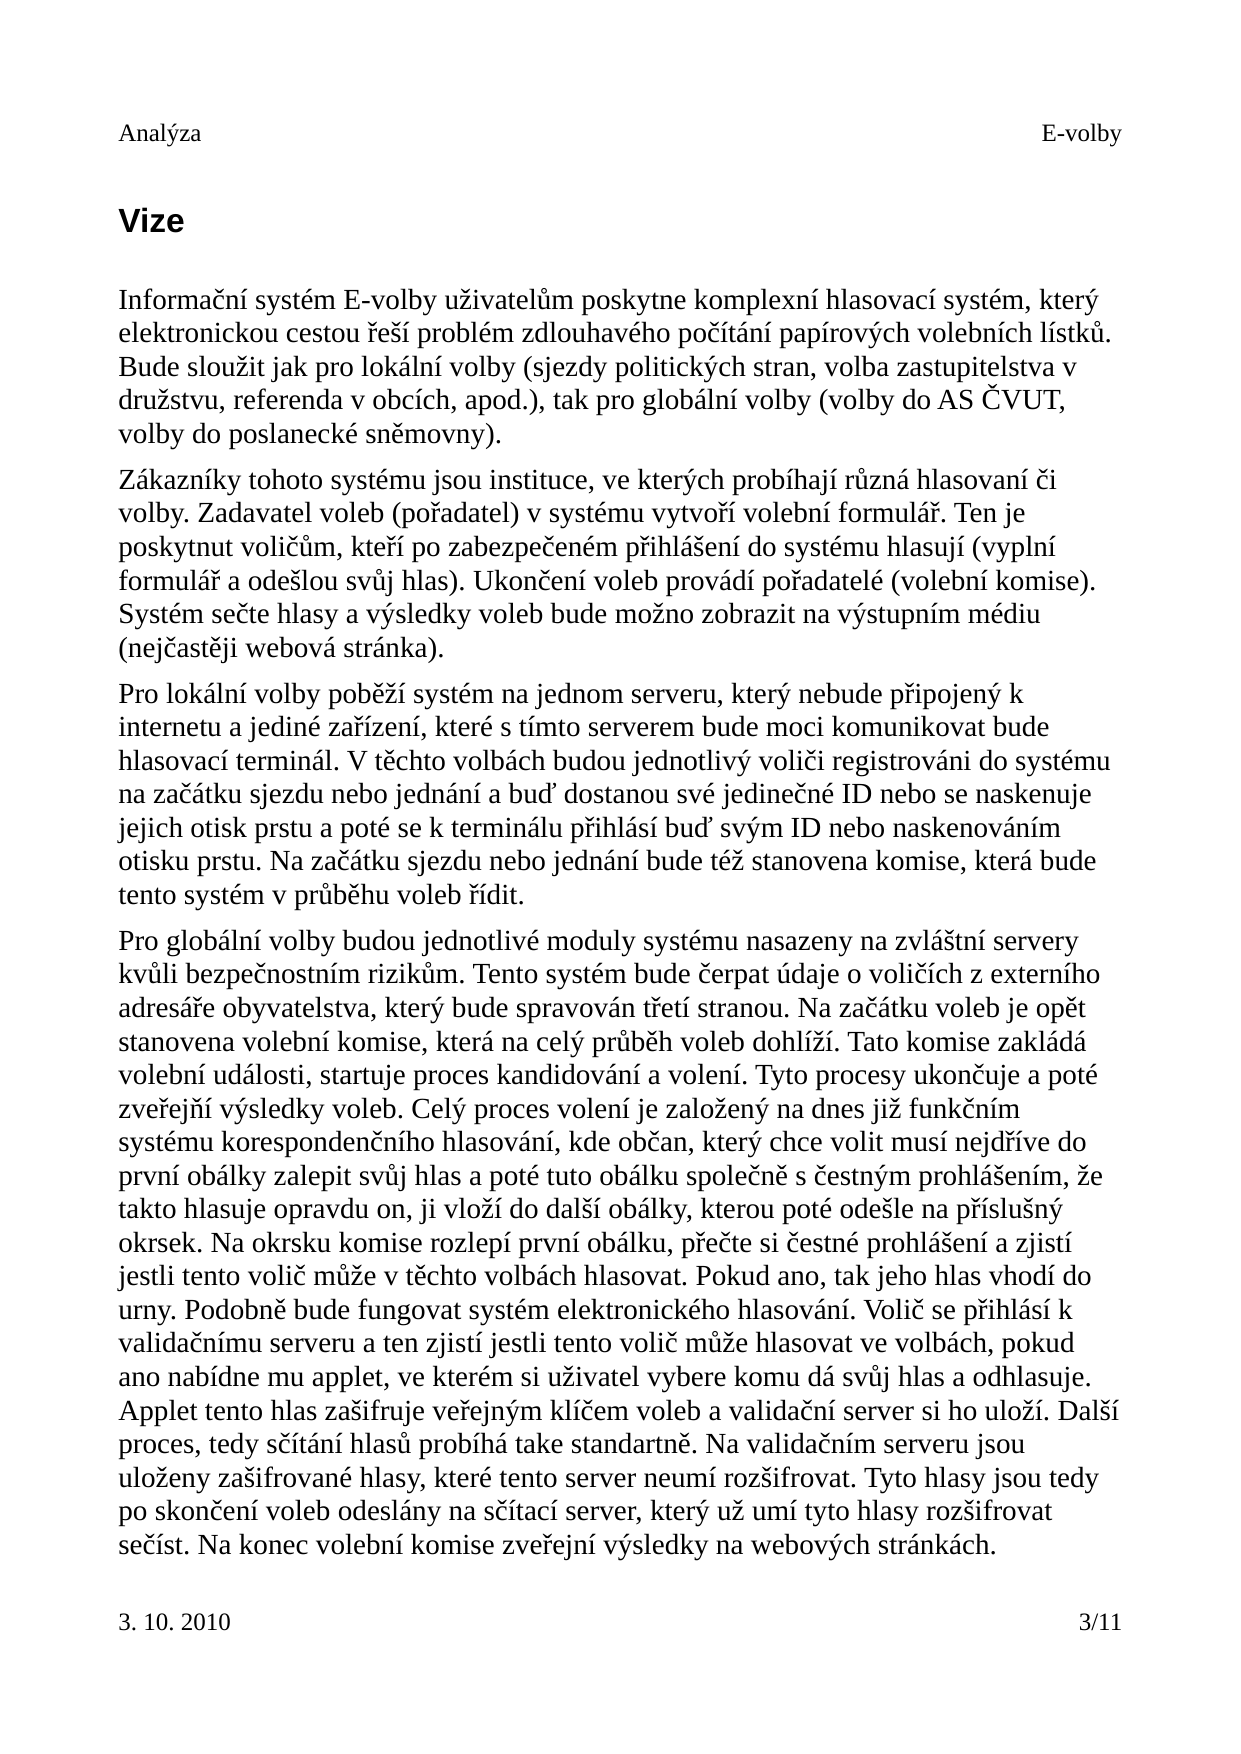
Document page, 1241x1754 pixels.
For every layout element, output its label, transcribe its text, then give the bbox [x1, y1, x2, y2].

text Zákazníky tohoto systému jsou instituce, ve kterých probíhají různá hlasovaní či volby. Zadavatel voleb (pořadatel) v systému vytvoří volební formulář. Ten je poskytnut voličům, kteří po zabezpečeném přihlášení do systému hlasují (vyplní formulář a odešlou svůj hlas). Ukončení voleb provádí pořadatelé (volební komise). Systém sečte hlasy a výsledky voleb bude možno zobrazit na výstupním médiu (nejčastěji webová stránka). [118, 462, 1122, 663]
subtitle Vize [118, 201, 1122, 240]
text Informační systém E-volby uživatelům poskytne komplexní hlasovací systém, který elektronickou cestou řeší problém zdlouhavého počítání papírových volebních lístků. Bude sloužit jak pro lokální volby (sjezdy politických stran, volba zastupitelstva v družstvu, referenda v obcích, apod.), tak pro globální volby (volby do AS ČVUT, volby do poslanecké sněmovny). [118, 282, 1122, 449]
text Pro globální volby budou jednotlivé moduly systému nasazeny na zvláštní servery kvůli bezpečnostním rizikům. Tento systém bude čerpat údaje o voličích z externího adresáře obyvatelstva, který bude spravován třetí stranou. Na začátku voleb je opět stanovena volební komise, která na celý průběh voleb dohlíží. Tato komise zakládá volební události, startuje proces kandidování a volení. Tyto procesy ukončuje a poté zveřejňí výsledky voleb. Celý proces volení je založený na dnes již funkčním systému korespondenčního hlasování, kde občan, který chce volit musí nejdříve do první obálky zalepit svůj hlas a poté tuto obálku společně s čestným prohlášením, že takto hlasuje opravdu on, ji vloží do další obálky, kterou poté odešle na příslušný okrsek. Na okrsku komise rozlepí první obálku, přečte si čestné prohlášení a zjistí jestli tento volič může v těchto volbách hlasovat. Pokud ano, tak jeho hlas vhodí do urny. Podobně bude fungovat systém elektronického hlasování. Volič se přihlásí k validačnímu serveru a ten zjistí jestli tento volič může hlasovat ve volbách, pokud ano nabídne mu applet, ve kterém si uživatel vybere komu dá svůj hlas a odhlasuje. Applet tento hlas zašifruje veřejným klíčem voleb a validační server si ho uloží. Další proces, tedy sčítání hlasů probíhá take standartně. Na validačním serveru jsou uloženy zašifrované hlasy, které tento server neumí rozšifrovat. Tyto hlasy jsou tedy po skončení voleb odeslány na sčítací server, který už umí tyto hlasy rozšifrovat sečíst. Na konec volební komise zveřejní výsledky na webových stránkách. [118, 923, 1122, 1560]
text Pro lokální volby poběží systém na jednom serveru, který nebude připojený k internetu a jediné zařízení, které s tímto serverem bude moci komunikovat bude hlasovací terminál. V těchto volbách budou jednotlivý voliči registrováni do systému na začátku sjezdu nebo jednání a buď dostanou své jedinečné ID nebo se naskenuje jejich otisk prstu a poté se k terminálu přihlásí buď svým ID nebo naskenováním otisku prstu. Na začátku sjezdu nebo jednání bude též stanovena komise, která bude tento systém v průběhu voleb řídit. [118, 676, 1122, 911]
